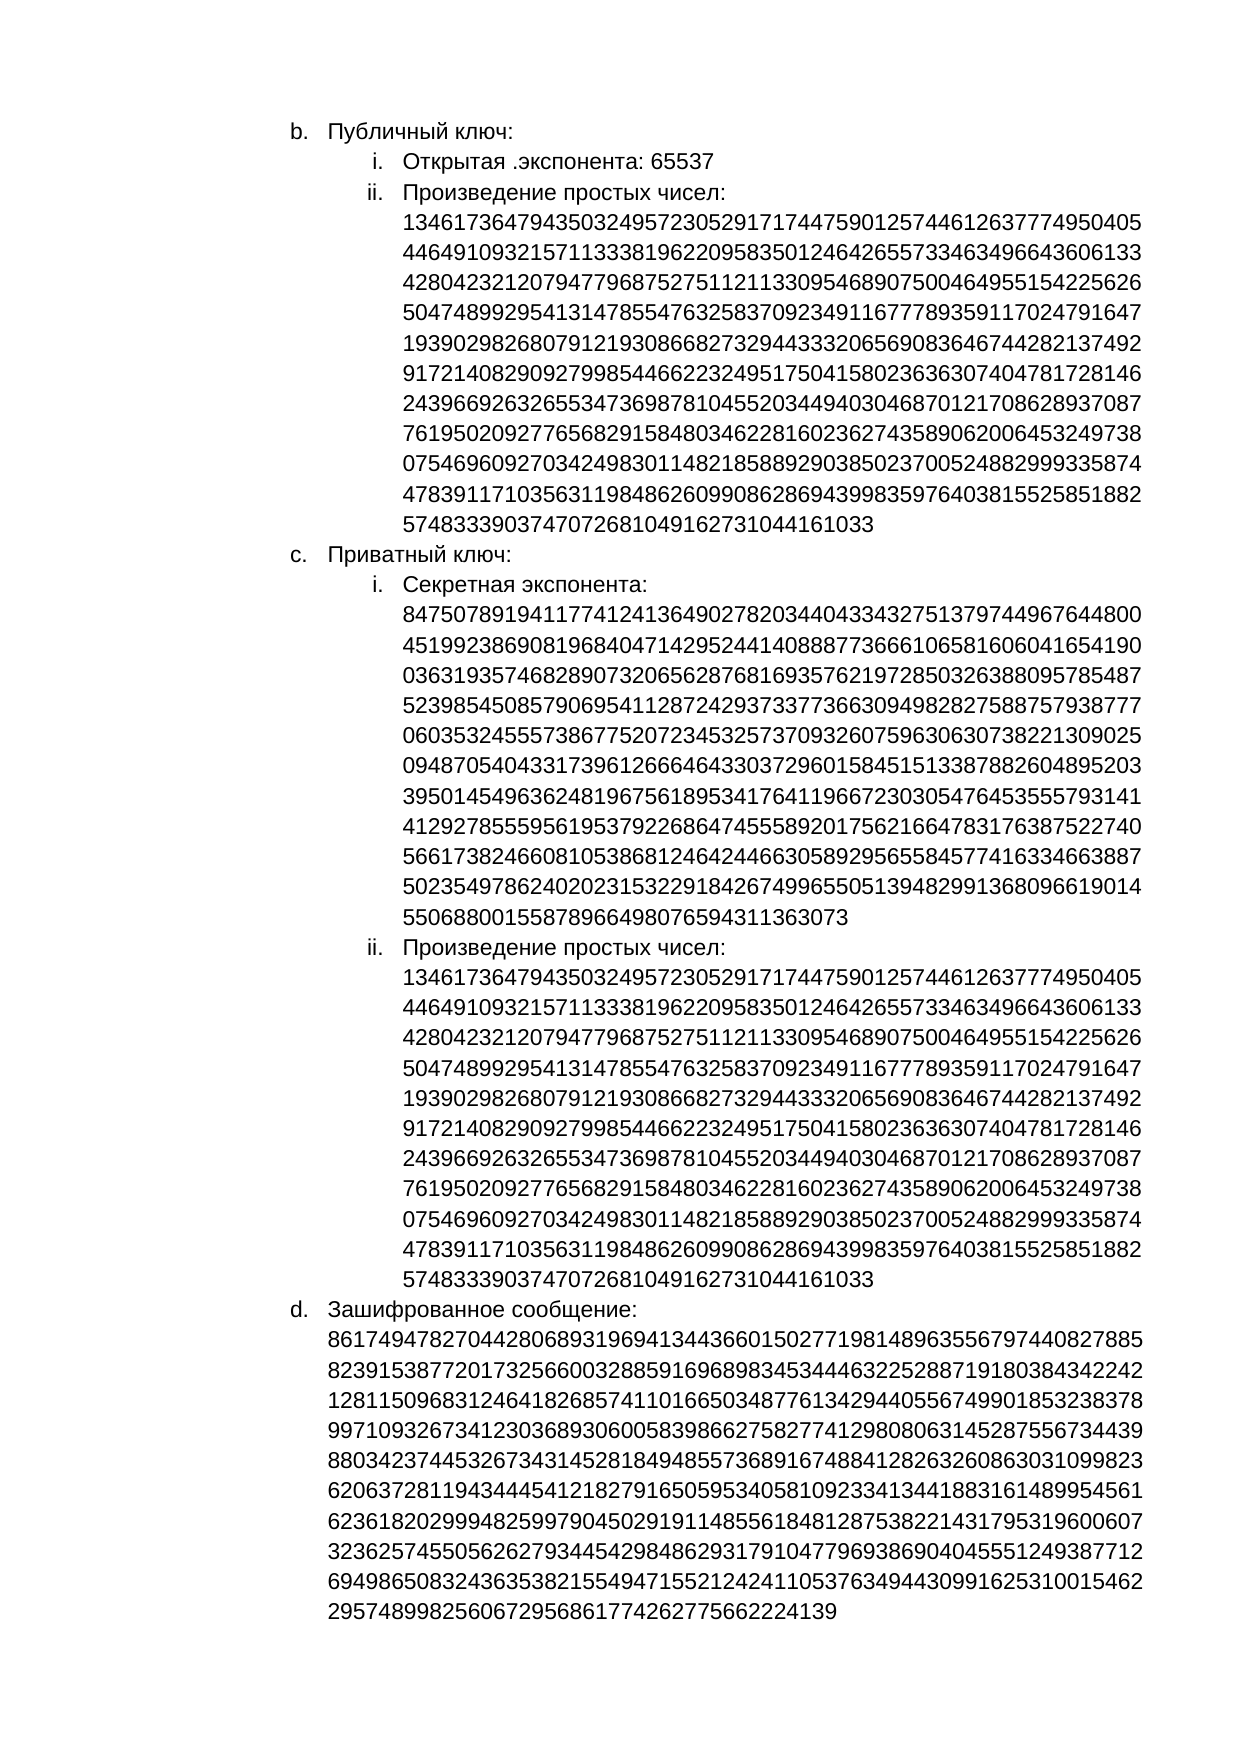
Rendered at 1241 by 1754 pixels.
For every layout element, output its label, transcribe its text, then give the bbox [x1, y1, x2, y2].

list Публичный ключ: [290, 118, 1152, 144]
list Произведение простых чисел: 13461736479435032495723052917174475901257446126377749504054464910932157113338196220958350124642655733463496643606133428042321207947796875275112113309546890750046495515422562650474899295413147855476325837092349116777893591170247916471939029826807912193086682732944333206569083646744282137492917214082909279985446622324951750415802363630740478172814624396692632655347369878104552034494030468701217086289370877619502092776568291584803462281602362743589062006453249738075469609270342498301148218588929038502370052488299933587447839117103563119848626099086286943998359764038155258518825748333903747072681049162731044161033 [383, 178, 1152, 537]
list Приватный ключ: [290, 541, 1152, 567]
list Открытая .экспонента: 65537 [383, 148, 1152, 175]
list Произведение простых чисел: 13461736479435032495723052917174475901257446126377749504054464910932157113338196220958350124642655733463496643606133428042321207947796875275112113309546890750046495515422562650474899295413147855476325837092349116777893591170247916471939029826807912193086682732944333206569083646744282137492917214082909279985446622324951750415802363630740478172814624396692632655347369878104552034494030468701217086289370877619502092776568291584803462281602362743589062006453249738075469609270342498301148218588929038502370052488299933587447839117103563119848626099086286943998359764038155258518825748333903747072681049162731044161033 [383, 934, 1152, 1292]
list Секретная экспонента: 847507891941177412413649027820344043343275137974496764480045199238690819684047142952441408887736661065816060416541900363193574682890732065628768169357621972850326388095785487523985450857906954112872429373377366309498282758875793877706035324555738677520723453257370932607596306307382213090250948705404331739612666464330372960158451513387882604895203395014549636248196756189534176411966723030547645355579314141292785559561953792268647455589201756216647831763875227405661738246608105386812464244663058929565584577416334663887502354978624020231532291842674996550513948299136809661901455068800155878966498076594311363073 [383, 571, 1152, 930]
list Зашифрованное сообщение: 8617494782704428068931969413443660150277198148963556797440827885823915387720173256600328859169689834534446322528871918038434224212811509683124641826857411016650348776134294405567499018532383789971093267341230368930600583986627582774129808063145287556734439880342374453267343145281849485573689167488412826326086303109982362063728119434445412182791650595340581092334134418831614899545616236182029994825997904502919114855618481287538221431795319600607323625745505626279344542984862931791047796938690404555124938771269498650832436353821554947155212424110537634944309916253100154622957489982560672956861774262775662224139 [290, 1296, 1152, 1625]
